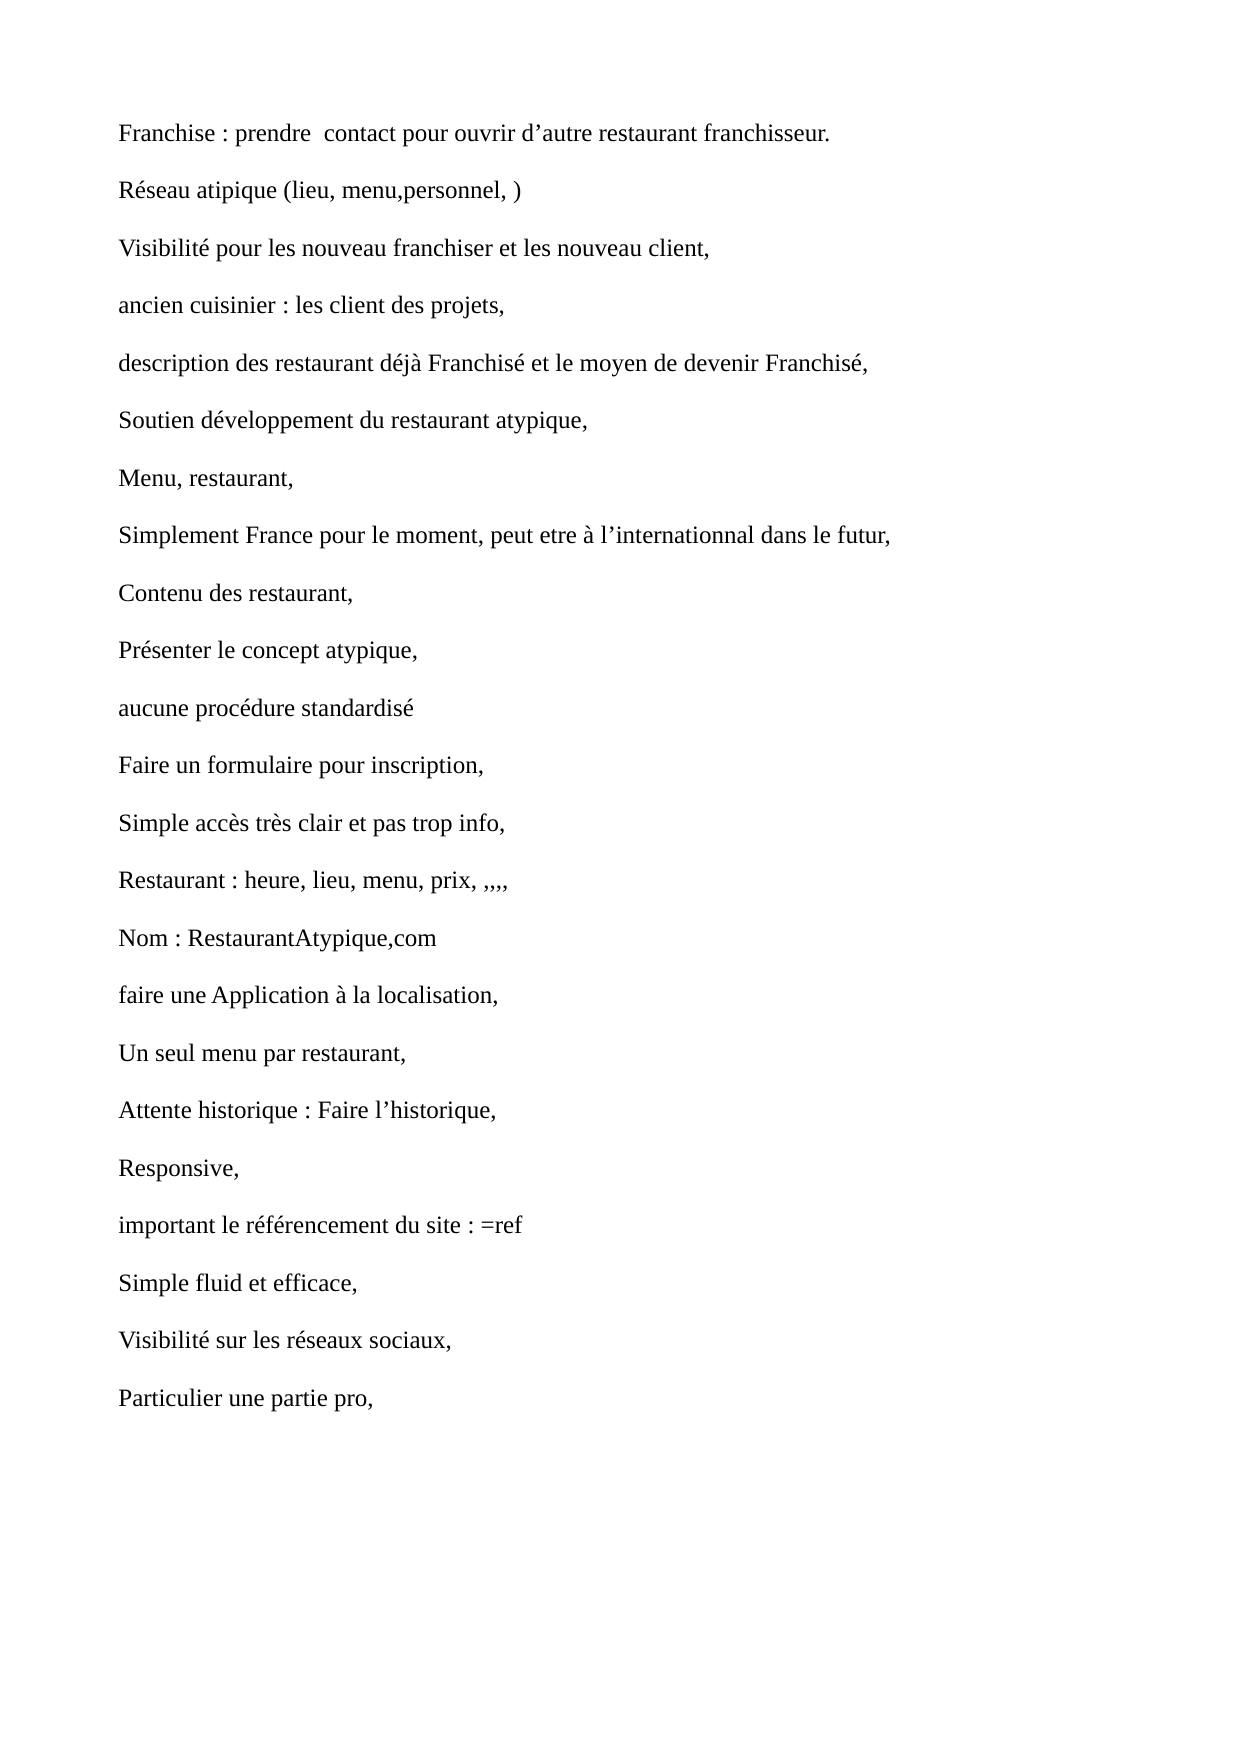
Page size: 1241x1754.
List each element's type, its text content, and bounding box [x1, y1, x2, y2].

text Restaurant : heure, lieu, menu, prix, ,,,, [118, 866, 1122, 894]
text Visibilité pour les nouveau franchiser et les nouveau client, [118, 233, 1122, 262]
text Faire un formulaire pour inscription, [118, 751, 1122, 779]
text ancien cuisinier : les client des projets, [118, 291, 1122, 319]
text faire une Application à la localisation, [118, 981, 1122, 1009]
text Simplement France pour le moment, peut etre à l’internationnal dans le futur, [118, 521, 1122, 549]
text Simple accès très clair et pas trop info, [118, 808, 1122, 837]
text Présenter le concept atypique, [118, 636, 1122, 664]
text Particulier une partie pro, [118, 1383, 1122, 1412]
text important le référencement du site : =ref [118, 1211, 1122, 1239]
text Visibilité sur les réseaux sociaux, [118, 1326, 1122, 1354]
text Soutien développement du restaurant atypique, [118, 406, 1122, 434]
text Attente historique : Faire l’historique, [118, 1096, 1122, 1124]
text Menu, restaurant, [118, 463, 1122, 492]
text Un seul menu par restaurant, [118, 1038, 1122, 1067]
text Responsive, [118, 1153, 1122, 1182]
text Contenu des restaurant, [118, 578, 1122, 607]
text aucune procédure standardisé [118, 693, 1122, 722]
text Nom : RestaurantAtypique,com [118, 923, 1122, 952]
text description des restaurant déjà Franchisé et le moyen de devenir Franchisé, [118, 348, 1122, 377]
text Réseau atipique (lieu, menu,personnel, ) [118, 176, 1122, 204]
text Franchise : prendre contact pour ouvrir d’autre restaurant franchisseur. [118, 118, 1122, 147]
text Simple fluid et efficace, [118, 1268, 1122, 1297]
